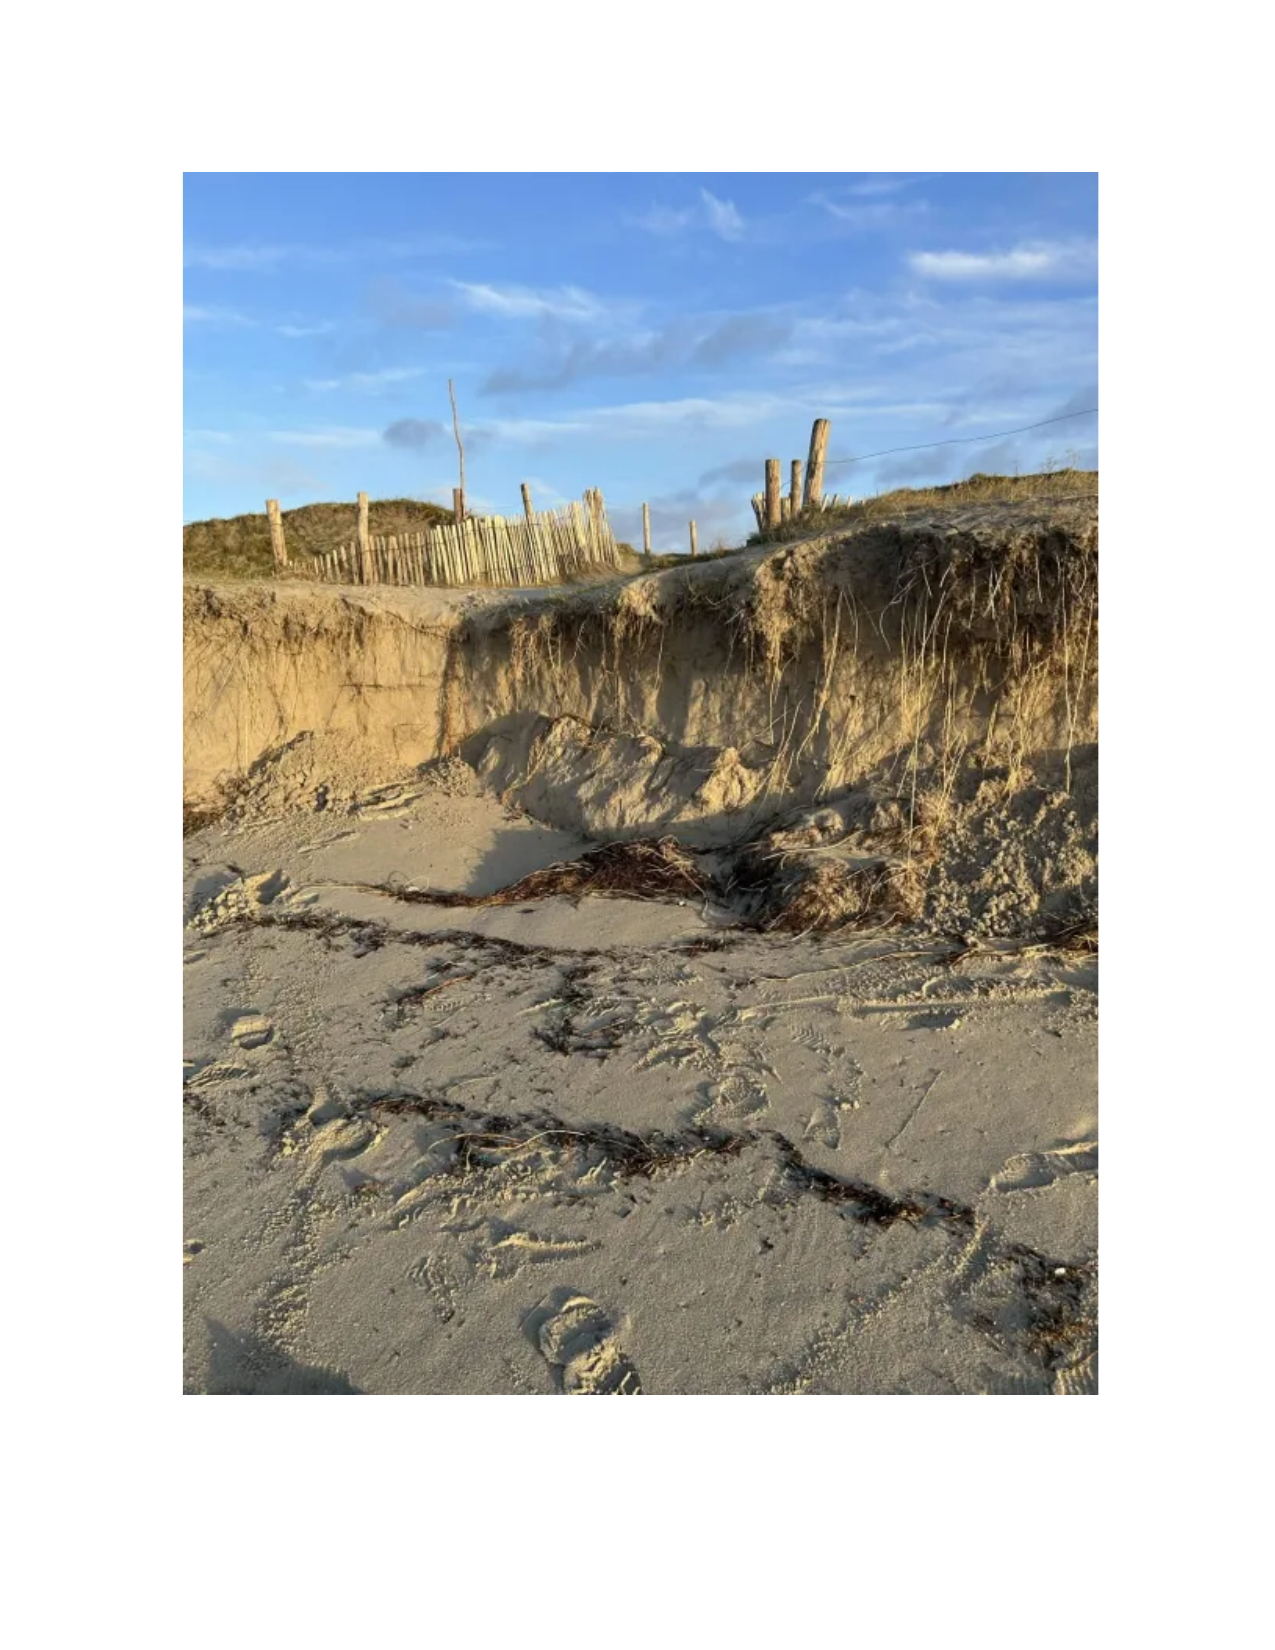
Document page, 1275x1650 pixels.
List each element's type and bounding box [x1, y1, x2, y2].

picture [182, 172, 1099, 1395]
